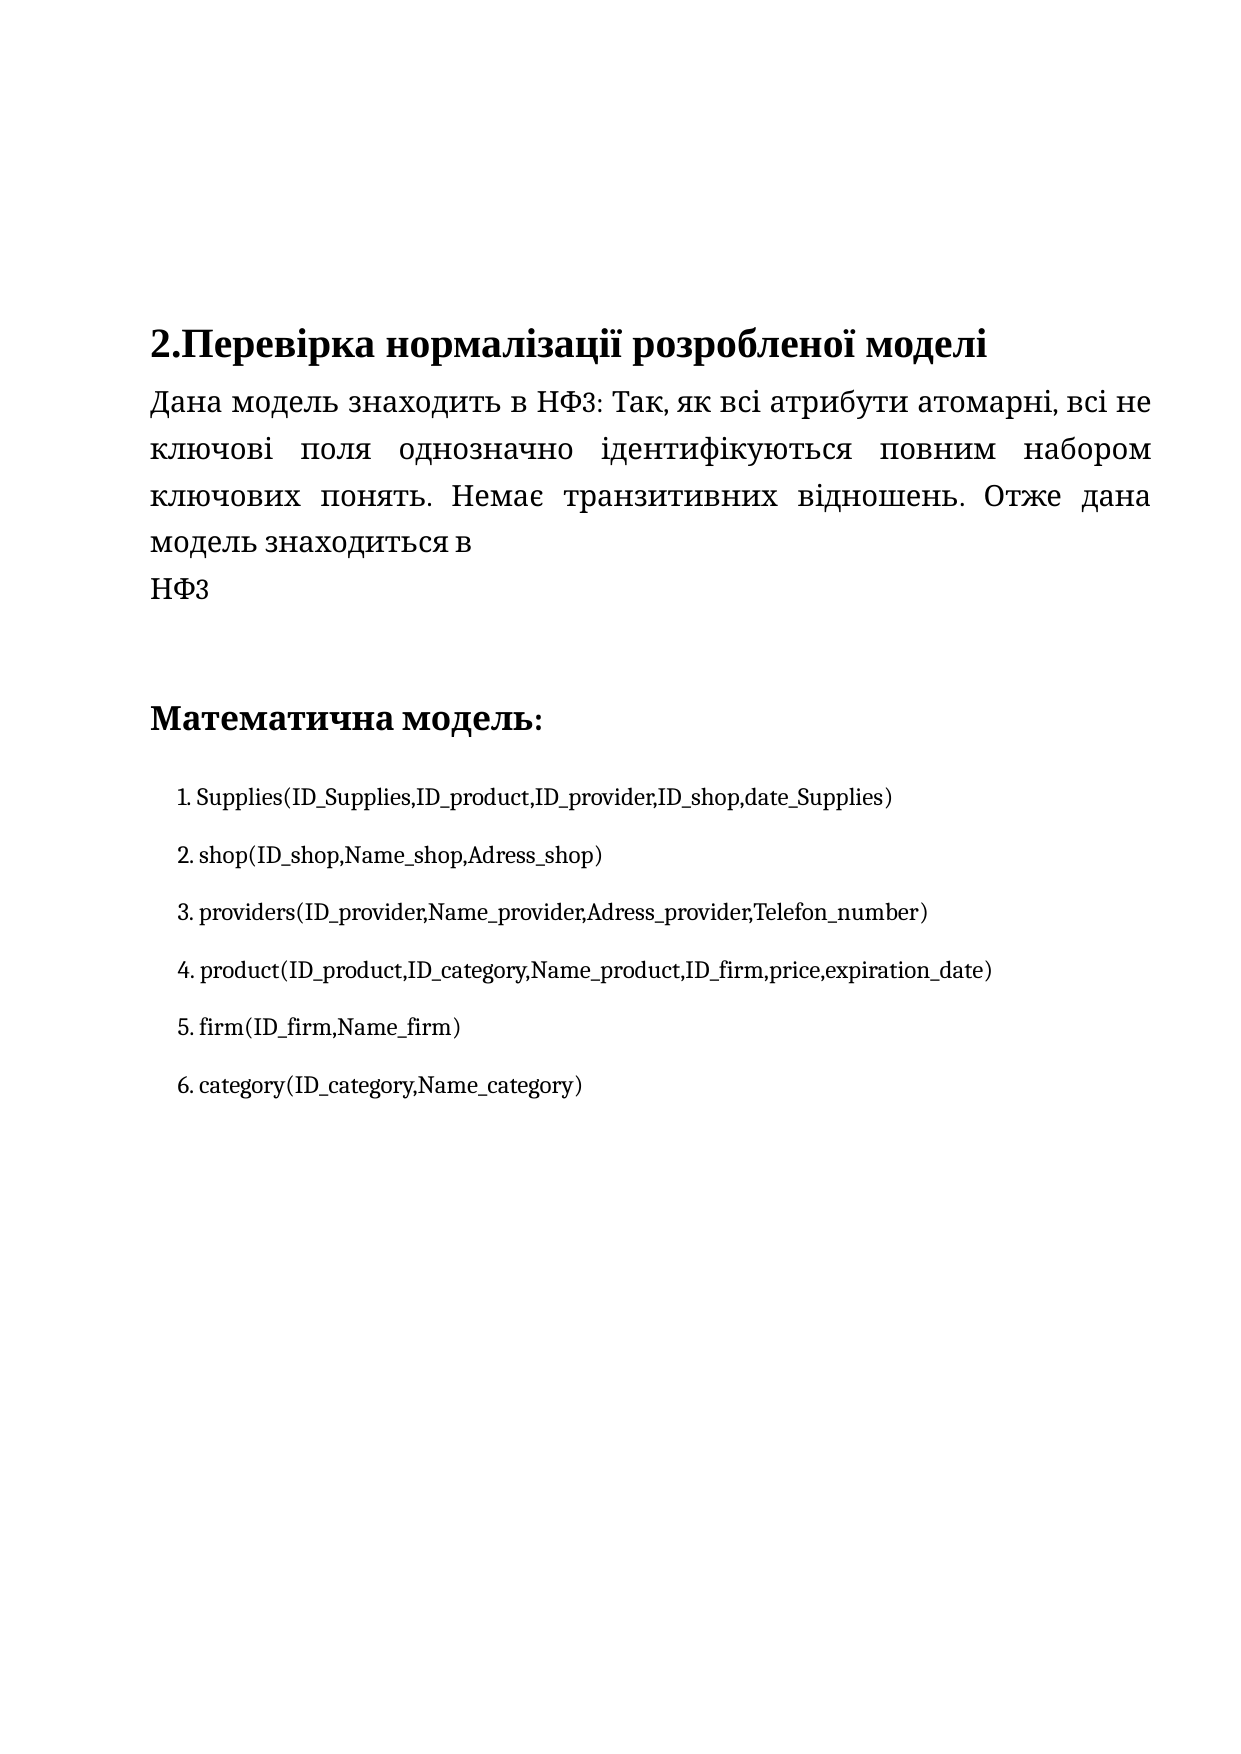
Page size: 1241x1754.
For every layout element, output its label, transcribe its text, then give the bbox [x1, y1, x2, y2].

text 5. firm(ID_firm,Name_firm) [177, 1013, 1152, 1042]
text Дана модель знаходить в НФ3: Так, як всі атрибути атомарні, всі не ключові поля однозначно ідентифікуються повним набором ключових понять. Немає транзитивних відношень. Отже дана модель знаходиться в [150, 386, 1152, 560]
text Математична модель: [150, 701, 1152, 739]
text 1. Supplies(ID_Supplies,ID_product,ID_provider,ID_shop,date_Supplies) [177, 783, 1152, 812]
text НФ3 [150, 573, 1152, 607]
text 2.Перевірка нормалізації розробленої моделі [150, 319, 1152, 367]
text 4. product(ID_product,ID_category,Name_product,ID_firm,price,expiration_date) [177, 956, 1152, 984]
text 3. providers(ID_provider,Name_provider,Adress_provider,Telefon_number) [177, 898, 1152, 927]
text 6. category(ID_category,Name_category) [177, 1071, 1152, 1099]
text 2. shop(ID_shop,Name_shop,Adress_shop) [177, 841, 1152, 869]
